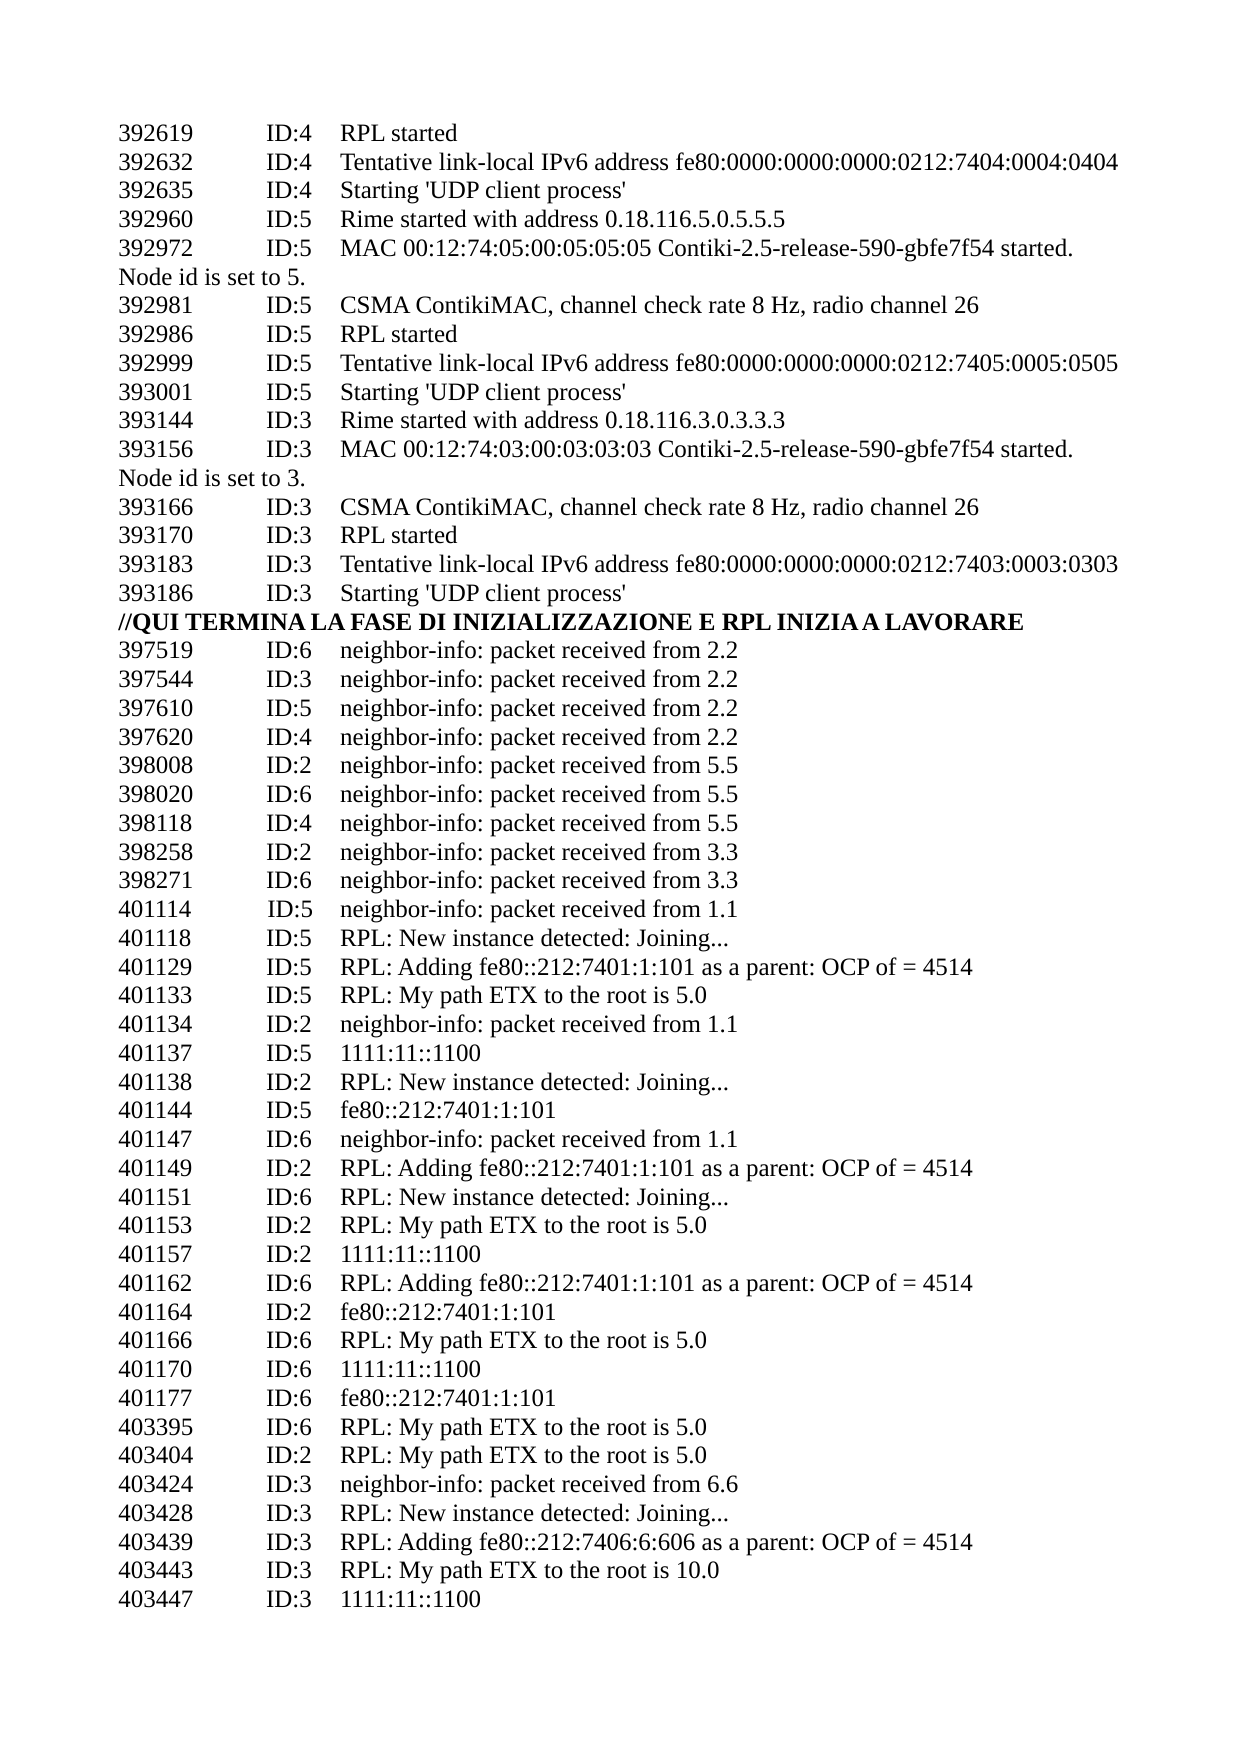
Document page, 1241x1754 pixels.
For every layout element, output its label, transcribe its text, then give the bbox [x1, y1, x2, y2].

text 403424 ID:3 neighbor-info: packet received from 6.6 [118, 1469, 1122, 1498]
text 401149 ID:2 RPL: Adding fe80::212:7401:1:101 as a parent: OCP of = 4514 [118, 1153, 1122, 1182]
text 392972 ID:5 MAC 00:12:74:05:00:05:05:05 Contiki-2.5-release-590-gbfe7f54 started. Node id is set to 5. [118, 233, 1122, 291]
text 393186 ID:3 Starting 'UDP client process' [118, 578, 1122, 607]
text 397544 ID:3 neighbor-info: packet received from 2.2 [118, 664, 1122, 693]
text 392632 ID:4 Tentative link-local IPv6 address fe80:0000:0000:0000:0212:7404:0004:0404 [118, 147, 1122, 176]
text 403443 ID:3 RPL: My path ETX to the root is 10.0 [118, 1556, 1122, 1584]
text 392986 ID:5 RPL started [118, 319, 1122, 348]
text 393183 ID:3 Tentative link-local IPv6 address fe80:0000:0000:0000:0212:7403:0003:0303 [118, 549, 1122, 578]
text 397519 ID:6 neighbor-info: packet received from 2.2 [118, 636, 1122, 664]
text 403395 ID:6 RPL: My path ETX to the root is 5.0 [118, 1412, 1122, 1441]
text 403428 ID:3 RPL: New instance detected: Joining... [118, 1498, 1122, 1527]
text 397610 ID:5 neighbor-info: packet received from 2.2 [118, 693, 1122, 722]
text 401134 ID:2 neighbor-info: packet received from 1.1 [118, 1009, 1122, 1038]
text 398118 ID:4 neighbor-info: packet received from 5.5 [118, 808, 1122, 837]
text 398271 ID:6 neighbor-info: packet received from 3.3 [118, 866, 1122, 894]
text 401157 ID:2 1111:11::1100 [118, 1239, 1122, 1268]
text 393144 ID:3 Rime started with address 0.18.116.3.0.3.3.3 [118, 406, 1122, 434]
text 398008 ID:2 neighbor-info: packet received from 5.5 [118, 751, 1122, 779]
text 403447 ID:3 1111:11::1100 [118, 1584, 1122, 1613]
text 392960 ID:5 Rime started with address 0.18.116.5.0.5.5.5 [118, 204, 1122, 233]
text 401137 ID:5 1111:11::1100 [118, 1038, 1122, 1067]
text 393156 ID:3 MAC 00:12:74:03:00:03:03:03 Contiki-2.5-release-590-gbfe7f54 started. Node id is set to 3. [118, 434, 1122, 492]
text 397620 ID:4 neighbor-info: packet received from 2.2 [118, 722, 1122, 751]
text 393170 ID:3 RPL started [118, 521, 1122, 549]
text 403404 ID:2 RPL: My path ETX to the root is 5.0 [118, 1441, 1122, 1469]
text 401162 ID:6 RPL: Adding fe80::212:7401:1:101 as a parent: OCP of = 4514 [118, 1268, 1122, 1297]
text 392619 ID:4 RPL started [118, 118, 1122, 147]
text 401177 ID:6 fe80::212:7401:1:101 [118, 1383, 1122, 1412]
text 398258 ID:2 neighbor-info: packet received from 3.3 [118, 837, 1122, 866]
text 403439 ID:3 RPL: Adding fe80::212:7406:6:606 as a parent: OCP of = 4514 [118, 1527, 1122, 1556]
text 401114 ID:5 neighbor-info: packet received from 1.1 [118, 894, 1122, 923]
text 401133 ID:5 RPL: My path ETX to the root is 5.0 [118, 981, 1122, 1009]
text 401138 ID:2 RPL: New instance detected: Joining... [118, 1067, 1122, 1096]
text 392999 ID:5 Tentative link-local IPv6 address fe80:0000:0000:0000:0212:7405:0005:0505 [118, 348, 1122, 377]
text 401166 ID:6 RPL: My path ETX to the root is 5.0 [118, 1326, 1122, 1354]
text 401144 ID:5 fe80::212:7401:1:101 [118, 1096, 1122, 1124]
text 398020 ID:6 neighbor-info: packet received from 5.5 [118, 779, 1122, 808]
text 401118 ID:5 RPL: New instance detected: Joining... [118, 923, 1122, 952]
text 401129 ID:5 RPL: Adding fe80::212:7401:1:101 as a parent: OCP of = 4514 [118, 952, 1122, 981]
text 401151 ID:6 RPL: New instance detected: Joining... [118, 1182, 1122, 1211]
text 401147 ID:6 neighbor-info: packet received from 1.1 [118, 1124, 1122, 1153]
text 401153 ID:2 RPL: My path ETX to the root is 5.0 [118, 1211, 1122, 1239]
text 401170 ID:6 1111:11::1100 [118, 1354, 1122, 1383]
text 392635 ID:4 Starting 'UDP client process' [118, 176, 1122, 204]
text 392981 ID:5 CSMA ContikiMAC, channel check rate 8 Hz, radio channel 26 [118, 291, 1122, 319]
text 393166 ID:3 CSMA ContikiMAC, channel check rate 8 Hz, radio channel 26 [118, 492, 1122, 521]
text //QUI TERMINA LA FASE DI INIZIALIZZAZIONE E RPL INIZIA A LAVORARE [118, 607, 1122, 636]
text 393001 ID:5 Starting 'UDP client process' [118, 377, 1122, 406]
text 401164 ID:2 fe80::212:7401:1:101 [118, 1297, 1122, 1326]
